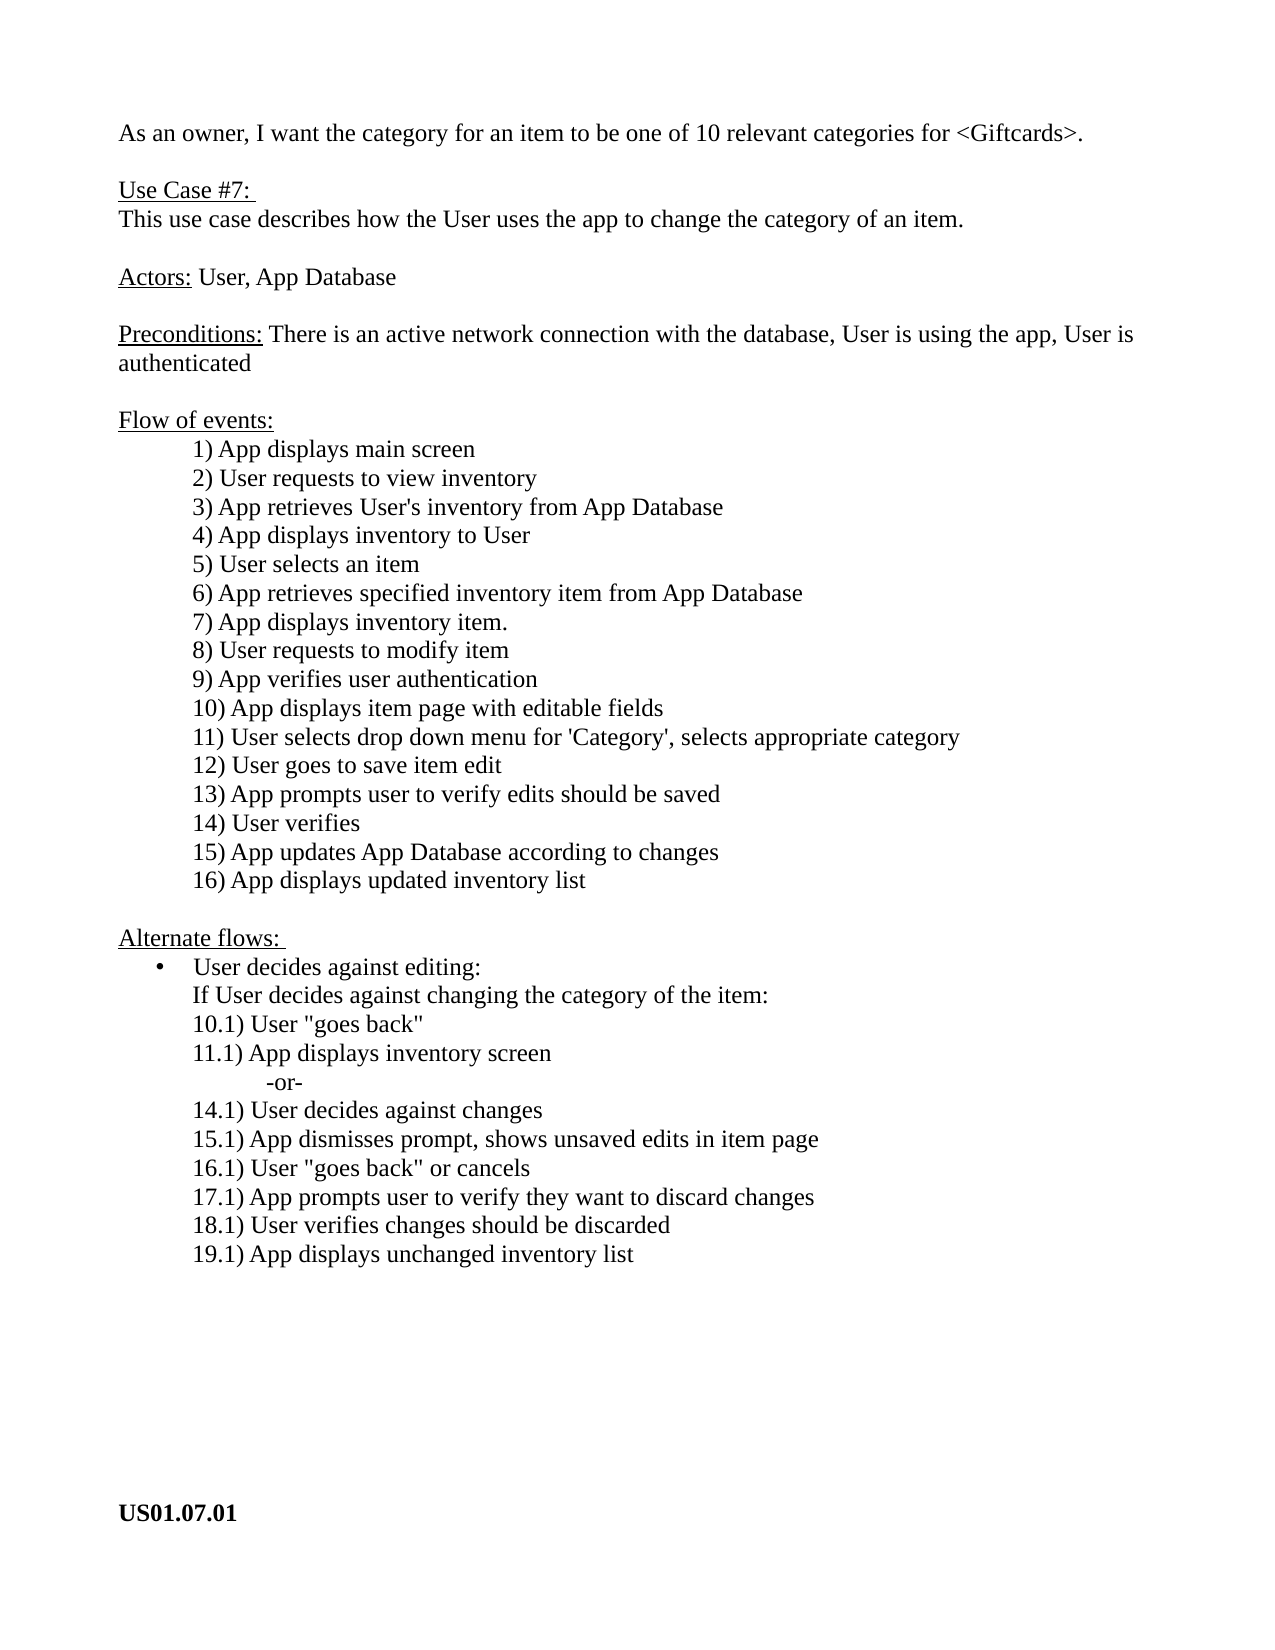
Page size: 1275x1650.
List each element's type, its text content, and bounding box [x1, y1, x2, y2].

text 5) User selects an item [118, 549, 1157, 578]
text 18.1) User verifies changes should be discarded [118, 1211, 1157, 1239]
text 3) App retrieves User's inventory from App Database [118, 492, 1157, 521]
text 14.1) User decides against changes [118, 1096, 1157, 1124]
text Actors: User, App Database [118, 262, 1157, 291]
text 1) App displays main screen [118, 434, 1157, 463]
list User decides against editing: [156, 952, 1157, 981]
text Preconditions: There is an active network connection with the database, User is using the app, User is authenticated [118, 319, 1157, 377]
text 11.1) App displays inventory screen [118, 1038, 1157, 1067]
text 17.1) App prompts user to verify they want to discard changes [118, 1182, 1157, 1211]
text 13) App prompts user to verify edits should be saved [118, 779, 1157, 808]
text Alternate flows: [118, 923, 1157, 952]
text 4) App displays inventory to User [118, 521, 1157, 549]
text 15.1) App dismisses prompt, shows unsaved edits in item page [118, 1124, 1157, 1153]
text 16) App displays updated inventory list [118, 866, 1157, 894]
text 16.1) User "goes back" or cancels [118, 1153, 1157, 1182]
text 2) User requests to view inventory [118, 463, 1157, 492]
text 6) App retrieves specified inventory item from App Database [118, 578, 1157, 607]
text Flow of events: [118, 406, 1157, 434]
text 12) User goes to save item edit [118, 751, 1157, 779]
text 10.1) User "goes back" [118, 1009, 1157, 1038]
text US01.07.01 [118, 1498, 1157, 1527]
text 10) App displays item page with editable fields [118, 693, 1157, 722]
text Use Case #7: [118, 176, 1157, 204]
text This use case describes how the User uses the app to change the category of an item. [118, 204, 1157, 233]
text -or- [118, 1067, 1157, 1096]
text 15) App updates App Database according to changes [118, 837, 1157, 866]
text 9) App verifies user authentication [118, 664, 1157, 693]
text 7) App displays inventory item. [118, 607, 1157, 636]
text 19.1) App displays unchanged inventory list [118, 1239, 1157, 1268]
text If User decides against changing the category of the item: [118, 981, 1157, 1009]
text 11) User selects drop down menu for 'Category', selects appropriate category [118, 722, 1157, 751]
text 8) User requests to modify item [118, 636, 1157, 664]
text As an owner, I want the category for an item to be one of 10 relevant categories for <Giftcards>. [118, 118, 1157, 147]
text 14) User verifies [118, 808, 1157, 837]
